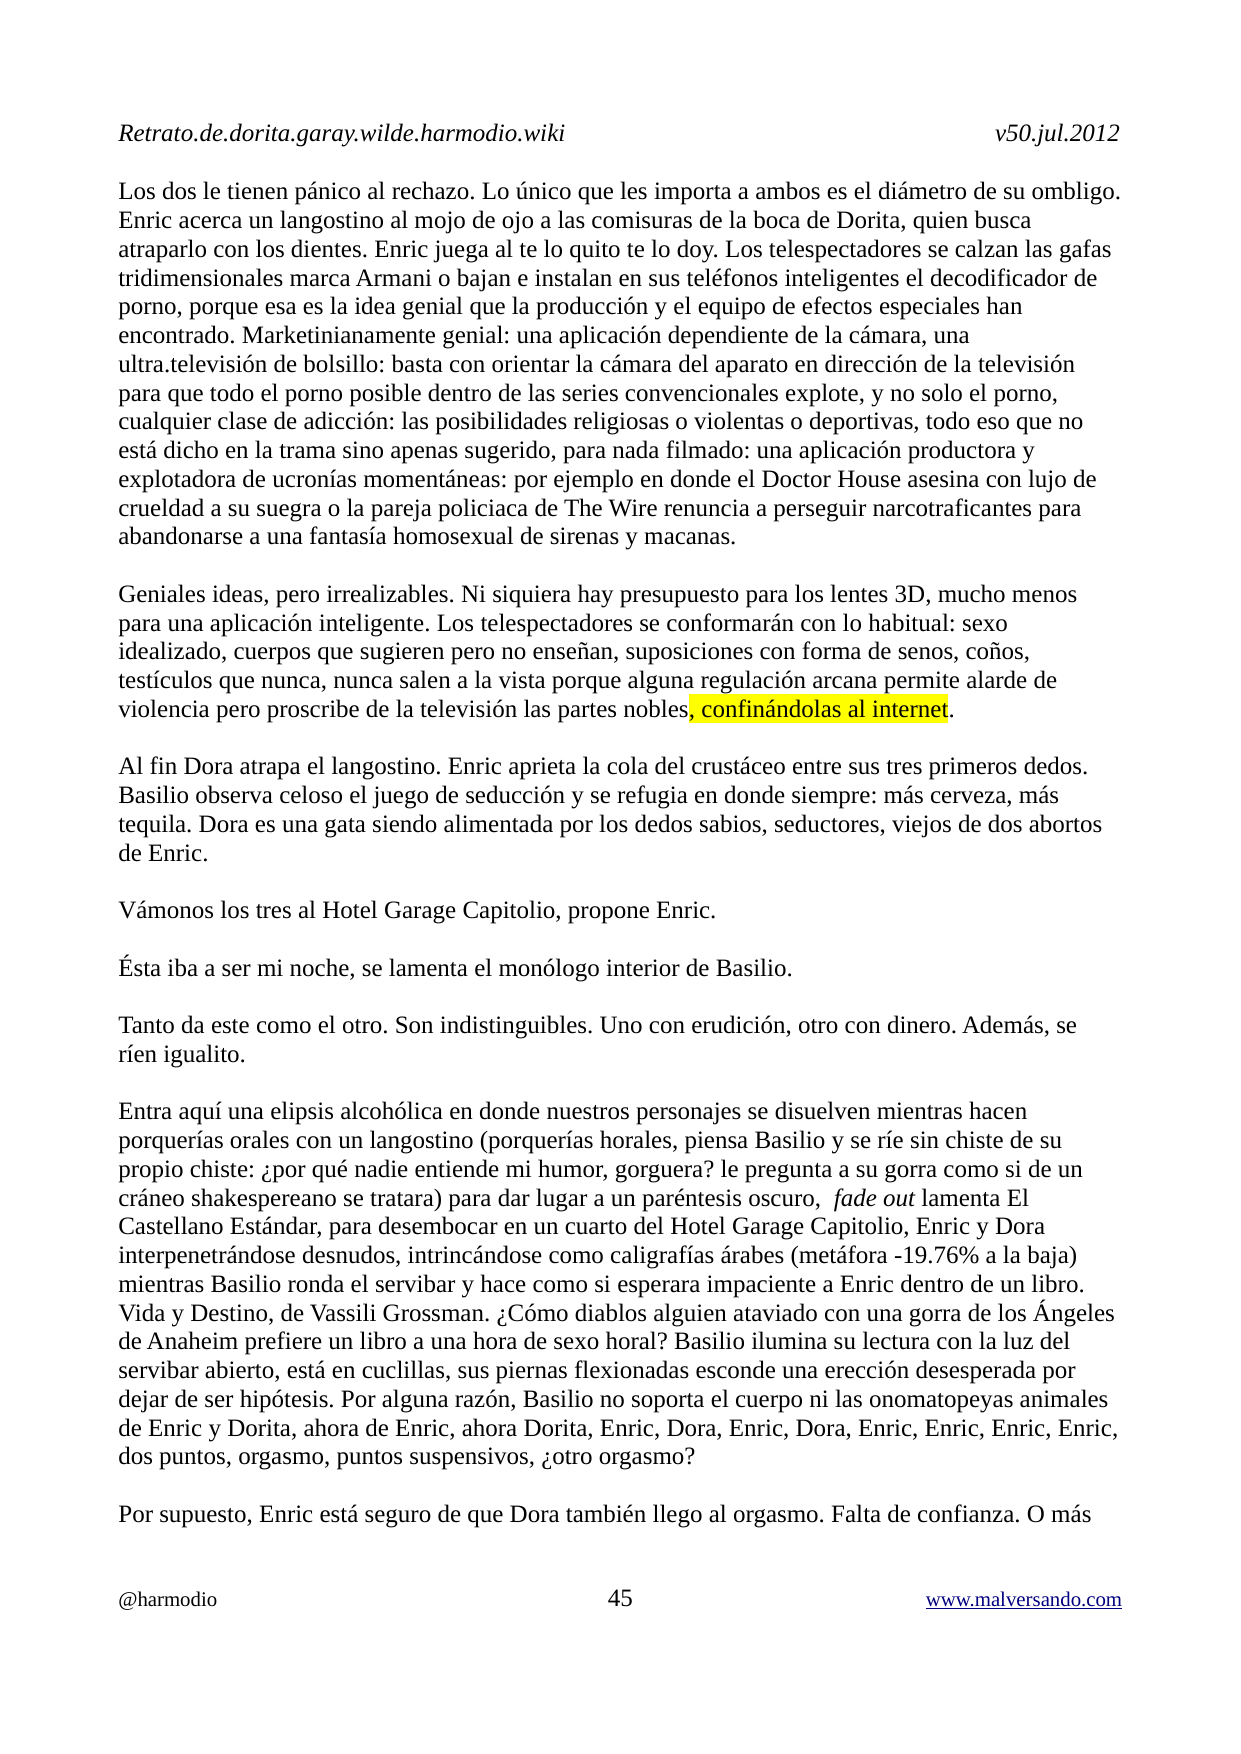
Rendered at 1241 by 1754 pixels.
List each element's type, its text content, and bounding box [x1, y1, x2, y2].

text Entra aquí una elipsis alcohólica en donde nuestros personajes se disuelven mientras hacen porquerías orales con un langostino (porquerías horales, piensa Basilio y se ríe sin chiste de su propio chiste: ¿por qué nadie entiende mi humor, gorguera? le pregunta a su gorra como si de un cráneo shakespereano se tratara) para dar lugar a un paréntesis oscuro, fade out lamenta El Castellano Estándar, para desembocar en un cuarto del Hotel Garage Capitolio, Enric y Dora interpenetrándose desnudos, intrincándose como caligrafías árabes (metáfora -19.76% a la baja) mientras Basilio ronda el servibar y hace como si esperara impaciente a Enric dentro de un libro. Vida y Destino, de Vassili Grossman. ¿Cómo diablos alguien ataviado con una gorra de los Ángeles de Anaheim prefiere un libro a una hora de sexo horal? Basilio ilumina su lectura con la luz del servibar abierto, está en cuclillas, sus piernas flexionadas esconde una erección desesperada por dejar de ser hipótesis. Por alguna razón, Basilio no soporta el cuerpo ni las onomatopeyas animales de Enric y Dorita, ahora de Enric, ahora Dorita, Enric, Dora, Enric, Dora, Enric, Enric, Enric, Enric, dos puntos, orgasmo, puntos suspensivos, ¿otro orgasmo? [118, 1096, 1122, 1470]
text Ésta iba a ser mi noche, se lamenta el monólogo interior de Basilio. [118, 953, 1122, 981]
text Los dos le tienen pánico al rechazo. Lo único que les importa a ambos es el diámetro de su ombligo. Enric acerca un langostino al mojo de ojo a las comisuras de la boca de Dorita, quien busca atraparlo con los dientes. Enric juega al te lo quito te lo doy. Los telespectadores se calzan las gafas tridimensionales marca Armani o bajan e instalan en sus teléfonos inteligentes el decodificador de porno, porque esa es la idea genial que la producción y el equipo de efectos especiales han encontrado. Marketinianamente genial: una aplicación dependiente de la cámara, una ultra.televisión de bolsillo: basta con orientar la cámara del aparato en dirección de la televisión para que todo el porno posible dentro de las series convencionales explote, y no solo el porno, cualquier clase de adicción: las posibilidades religiosas o violentas o deportivas, todo eso que no está dicho en la trama sino apenas sugerido, para nada filmado: una aplicación productora y explotadora de ucronías momentáneas: por ejemplo en donde el Doctor House asesina con lujo de crueldad a su suegra o la pareja policiaca de The Wire renuncia a perseguir narcotraficantes para abandonarse a una fantasía homosexual de sirenas y macanas. [118, 176, 1122, 550]
text Vámonos los tres al Hotel Garage Capitolio, propone Enric. [118, 895, 1122, 924]
text Al fin Dora atrapa el langostino. Enric aprieta la cola del crustáceo entre sus tres primeros dedos. Basilio observa celoso el juego de seducción y se refugia en donde siempre: más cerveza, más tequila. Dora es una gata siendo alimentada por los dedos sabios, seductores, viejos de dos abortos de Enric. [118, 751, 1122, 866]
text Por supuesto, Enric está seguro de que Dora también llego al orgasmo. Falta de confianza. O más [118, 1499, 1122, 1528]
text Geniales ideas, pero irrealizables. Ni siquiera hay presupuesto para los lentes 3D, mucho menos para una aplicación inteligente. Los telespectadores se conformarán con lo habitual: sexo idealizado, cuerpos que sugieren pero no enseñan, suposiciones con forma de senos, coños, testículos que nunca, nunca salen a la vista porque alguna regulación arcana permite alarde de violencia pero proscribe de la televisión las partes nobles, confinándolas al internet. [118, 579, 1122, 723]
text Tanto da este como el otro. Son indistinguibles. Uno con erudición, otro con dinero. Además, se ríen igualito. [118, 1010, 1122, 1068]
